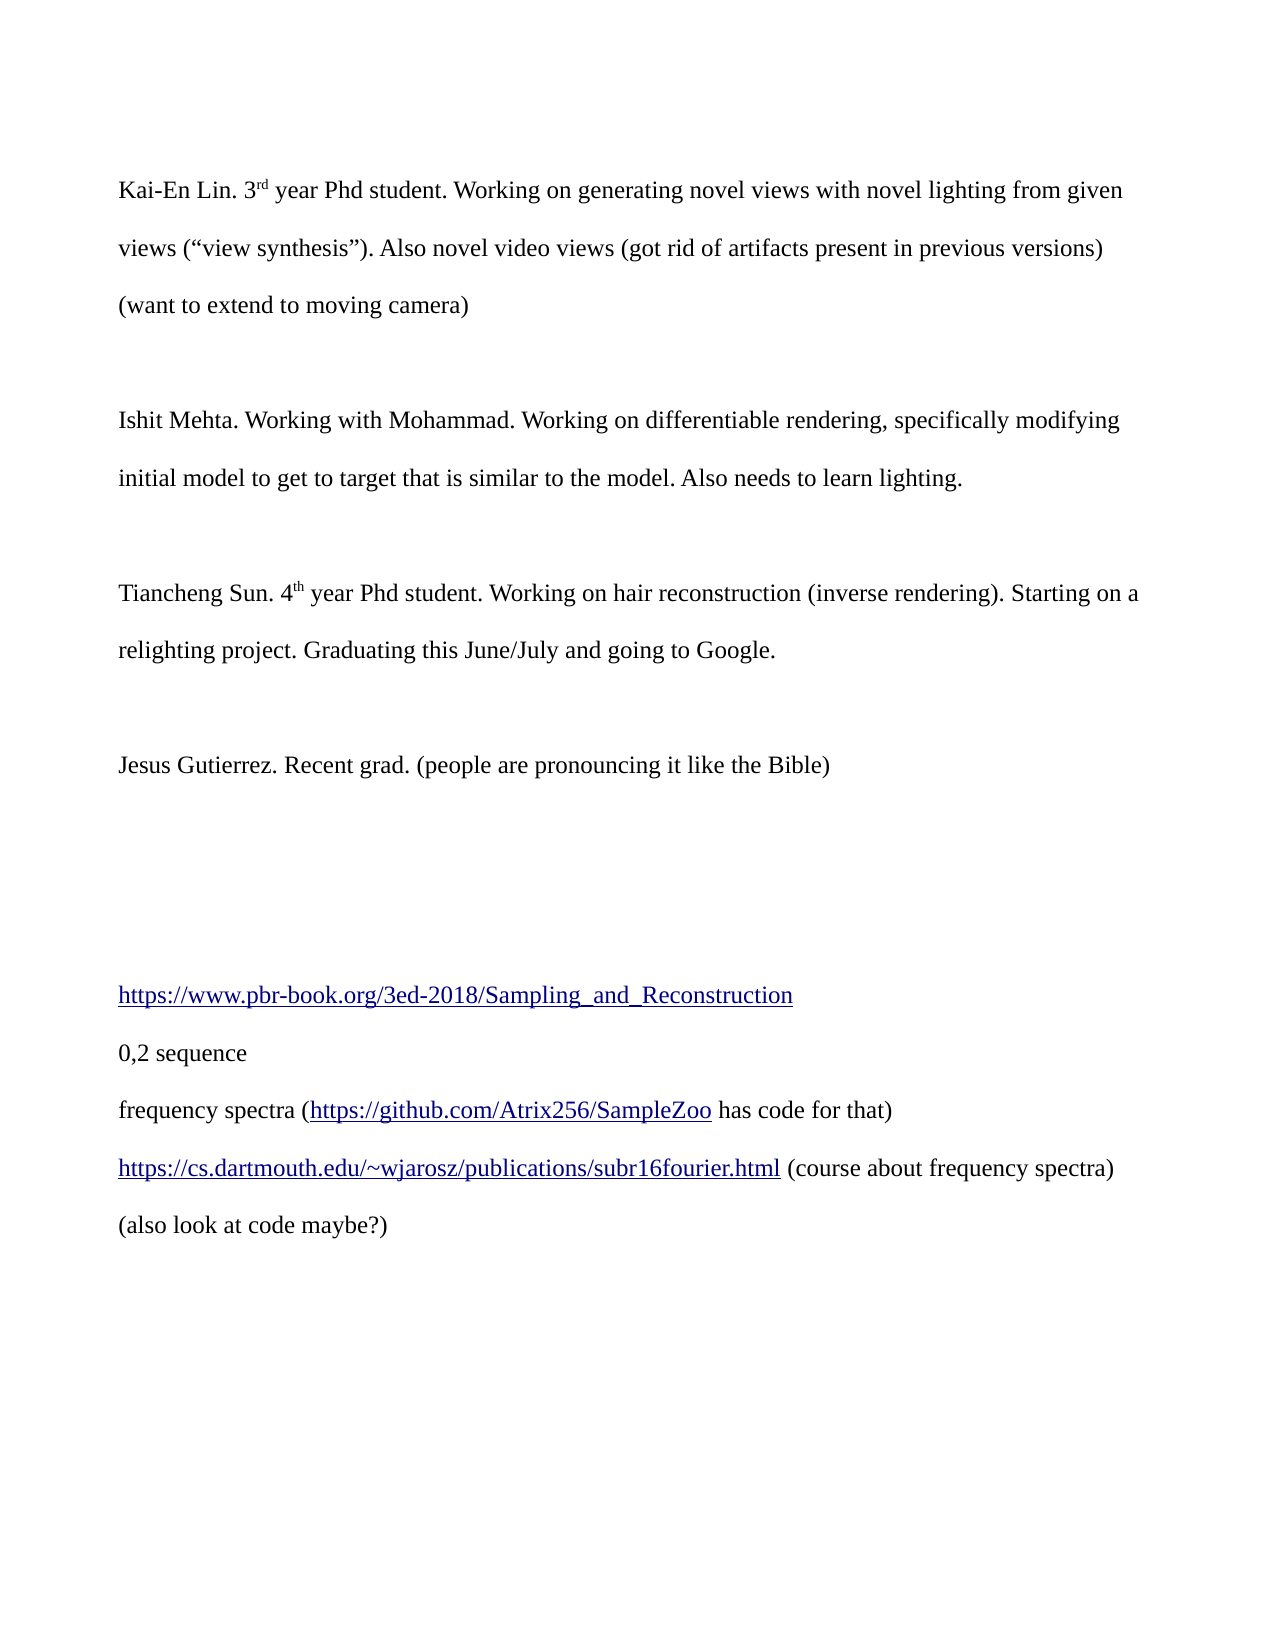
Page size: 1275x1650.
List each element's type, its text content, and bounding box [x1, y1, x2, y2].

text Jesus Gutierrez. Recent grad. (people are pronouncing it like the Bible) [118, 751, 1157, 779]
text frequency spectra (https://github.com/Atrix256/SampleZoo has code for that) [118, 1096, 1157, 1124]
text 0,2 sequence [118, 1038, 1157, 1067]
text Tiancheng Sun. 4th year Phd student. Working on hair reconstruction (inverse rendering). Starting on a relighting project. Graduating this June/July and going to Google. [118, 578, 1157, 664]
text https://cs.dartmouth.edu/~wjarosz/publications/subr16fourier.html (course about frequency spectra) (also look at code maybe?) [118, 1153, 1157, 1239]
text https://www.pbr-book.org/3ed-2018/Sampling_and_Reconstruction [118, 981, 1157, 1009]
text Ishit Mehta. Working with Mohammad. Working on differentiable rendering, specifically modifying initial model to get to target that is similar to the model. Also needs to learn lighting. [118, 406, 1157, 492]
text Kai-En Lin. 3rd year Phd student. Working on generating novel views with novel lighting from given views (“view synthesis”). Also novel video views (got rid of artifacts present in previous versions) (want to extend to moving camera) [118, 176, 1157, 319]
